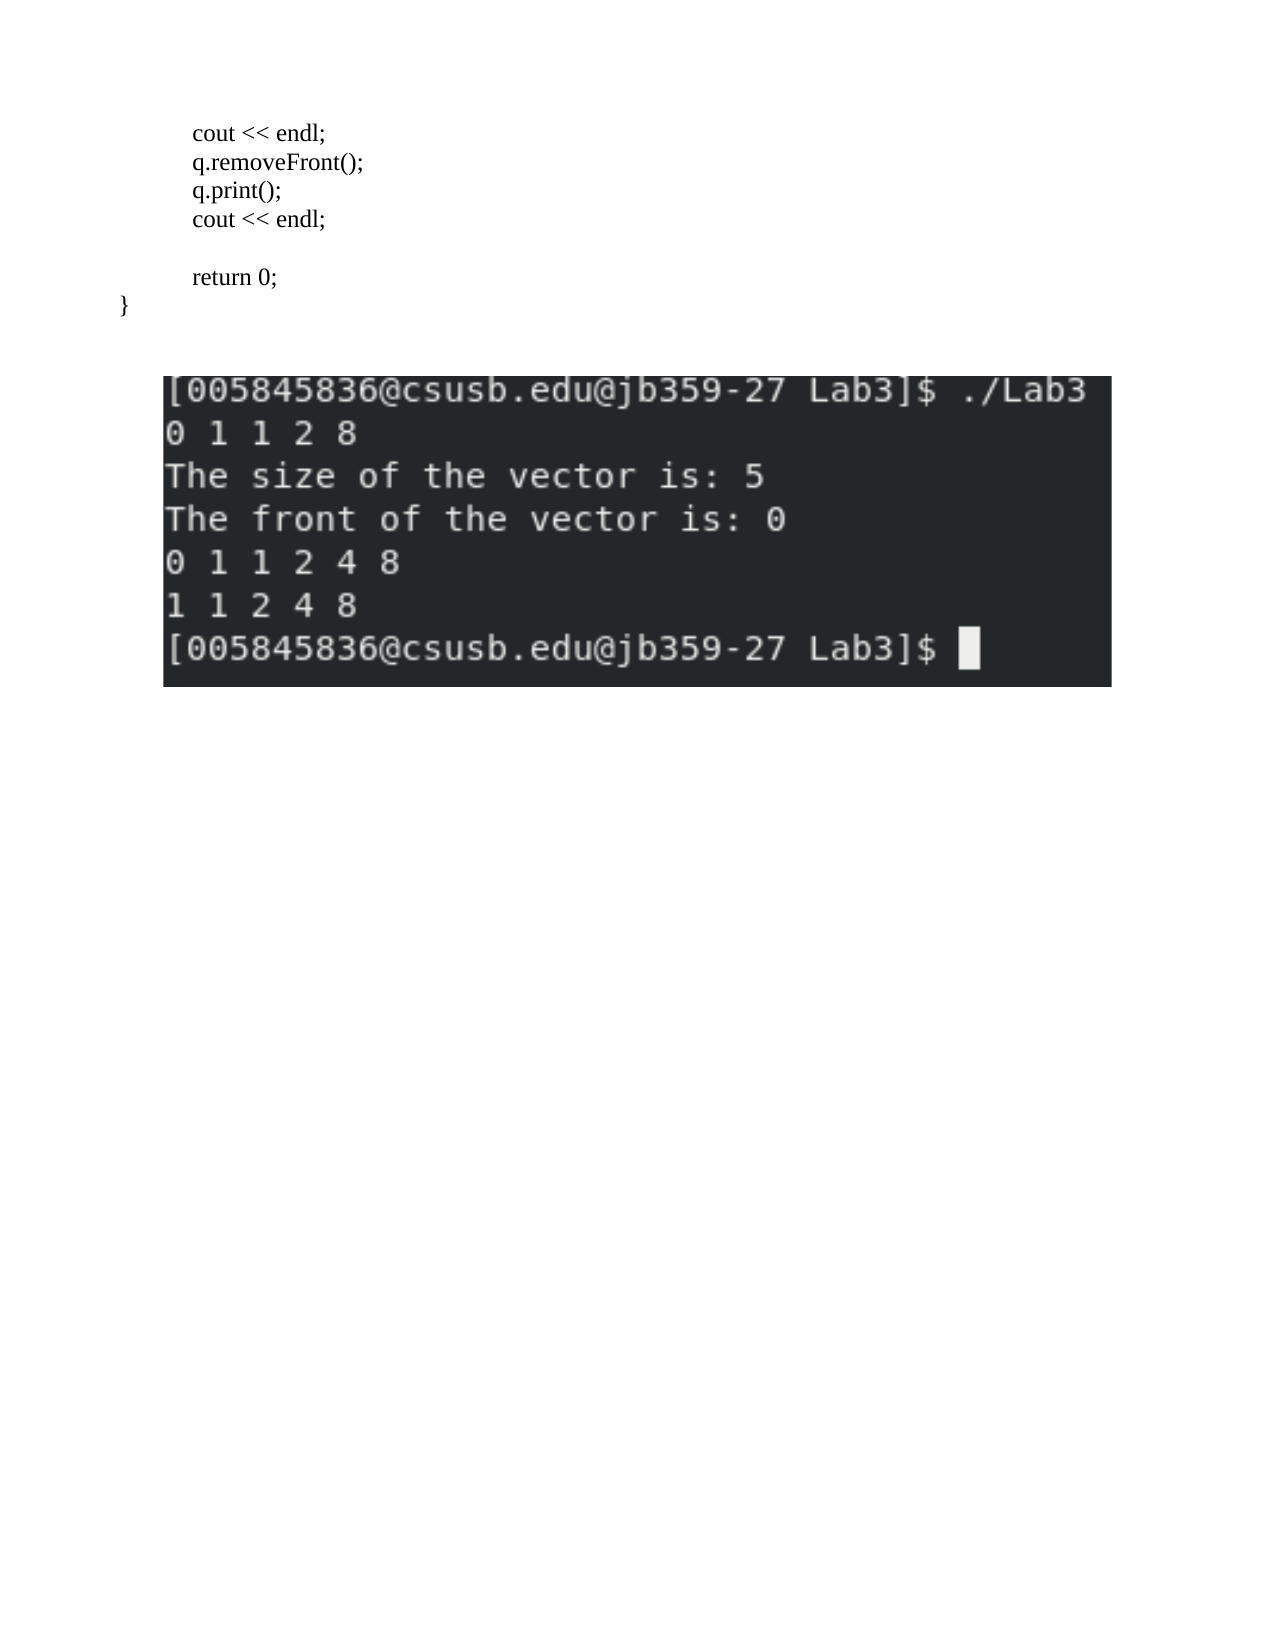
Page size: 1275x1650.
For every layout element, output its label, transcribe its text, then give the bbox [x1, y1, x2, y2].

text q.removeFront(); [118, 147, 1157, 176]
text cout << endl; [118, 118, 1157, 147]
text return 0; [118, 262, 1157, 291]
text q.print(); [118, 176, 1157, 204]
picture [163, 376, 1112, 687]
text } [118, 291, 1157, 319]
text cout << endl; [118, 204, 1157, 233]
